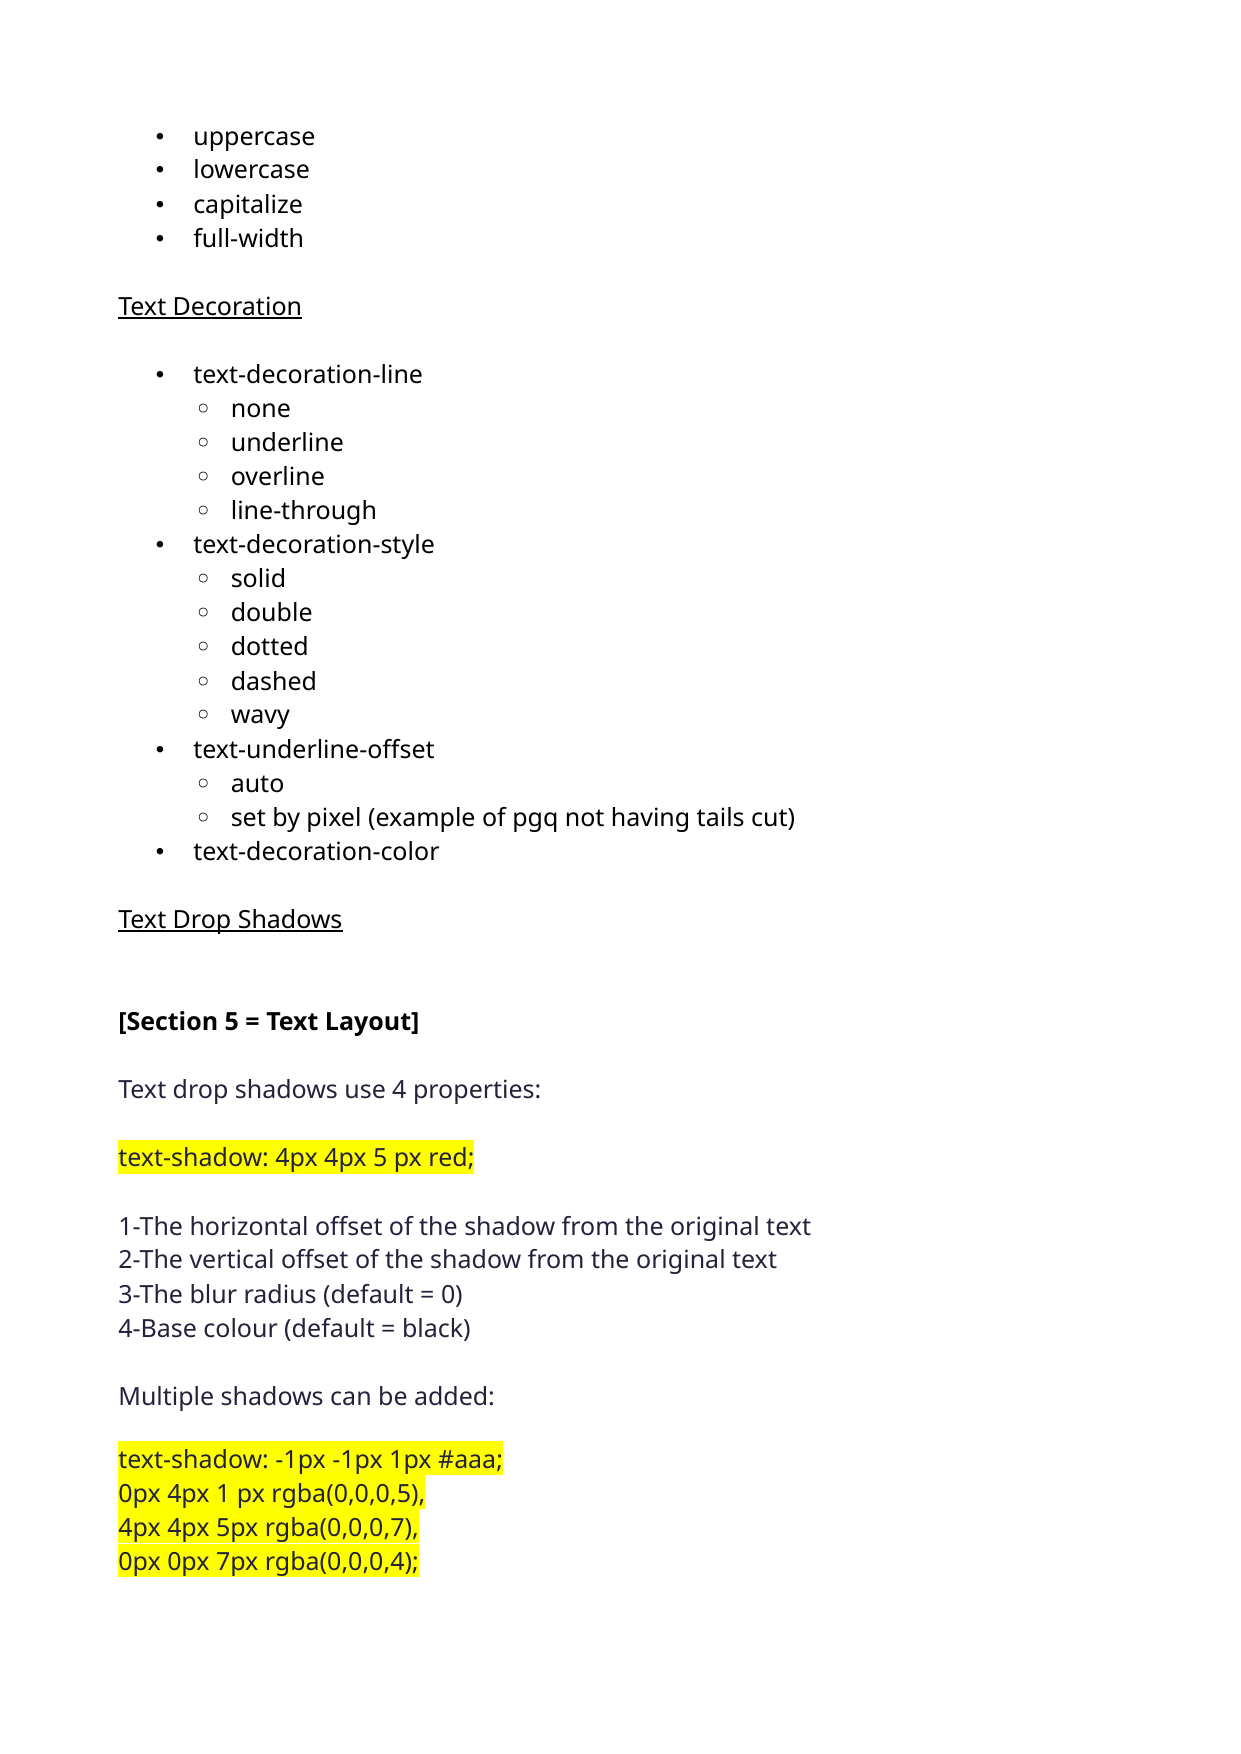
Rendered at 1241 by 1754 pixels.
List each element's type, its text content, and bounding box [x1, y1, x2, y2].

text text-shadow: -1px -1px 1px #aaa; [118, 1412, 1122, 1475]
list dashed [193, 663, 1122, 697]
list uppercase [156, 118, 1122, 152]
text 4px 4px 5px rgba(0,0,0,7), [118, 1509, 1122, 1543]
text 0px 0px 7px rgba(0,0,0,4); [118, 1543, 1122, 1577]
text 3-The blur radius (default = 0) [118, 1276, 1122, 1310]
list none [193, 391, 1122, 425]
text 0px 4px 1 px rgba(0,0,0,5), [118, 1475, 1122, 1509]
text 4-Base colour (default = black) [118, 1310, 1122, 1344]
list solid [193, 561, 1122, 595]
list text-decoration-style [156, 527, 1122, 561]
list lowercase [156, 152, 1122, 186]
text Multiple shadows can be added: [118, 1378, 1122, 1412]
list overline [193, 459, 1122, 493]
text 2-The vertical offset of the shadow from the original text [118, 1242, 1122, 1276]
list double [193, 595, 1122, 629]
text 1-The horizontal offset of the shadow from the original text [118, 1208, 1122, 1242]
list line-through [193, 493, 1122, 527]
text [Section 5 = Text Layout] [118, 1004, 1122, 1038]
list dotted [193, 629, 1122, 663]
list text-underline-offset [156, 731, 1122, 765]
text text-shadow: 4px 4px 5 px red; [118, 1140, 1122, 1174]
list text-decoration-line [156, 357, 1122, 391]
text Text drop shadows use 4 properties: [118, 1072, 1122, 1106]
list set by pixel (example of pgq not having tails cut) [193, 799, 1122, 833]
list capitalize [156, 186, 1122, 220]
list text-decoration-color [156, 833, 1122, 867]
text Text Decoration [118, 288, 1122, 322]
list full-width [156, 220, 1122, 254]
list auto [193, 765, 1122, 799]
list underline [193, 425, 1122, 459]
list wavy [193, 697, 1122, 731]
text Text Drop Shadows [118, 902, 1122, 936]
